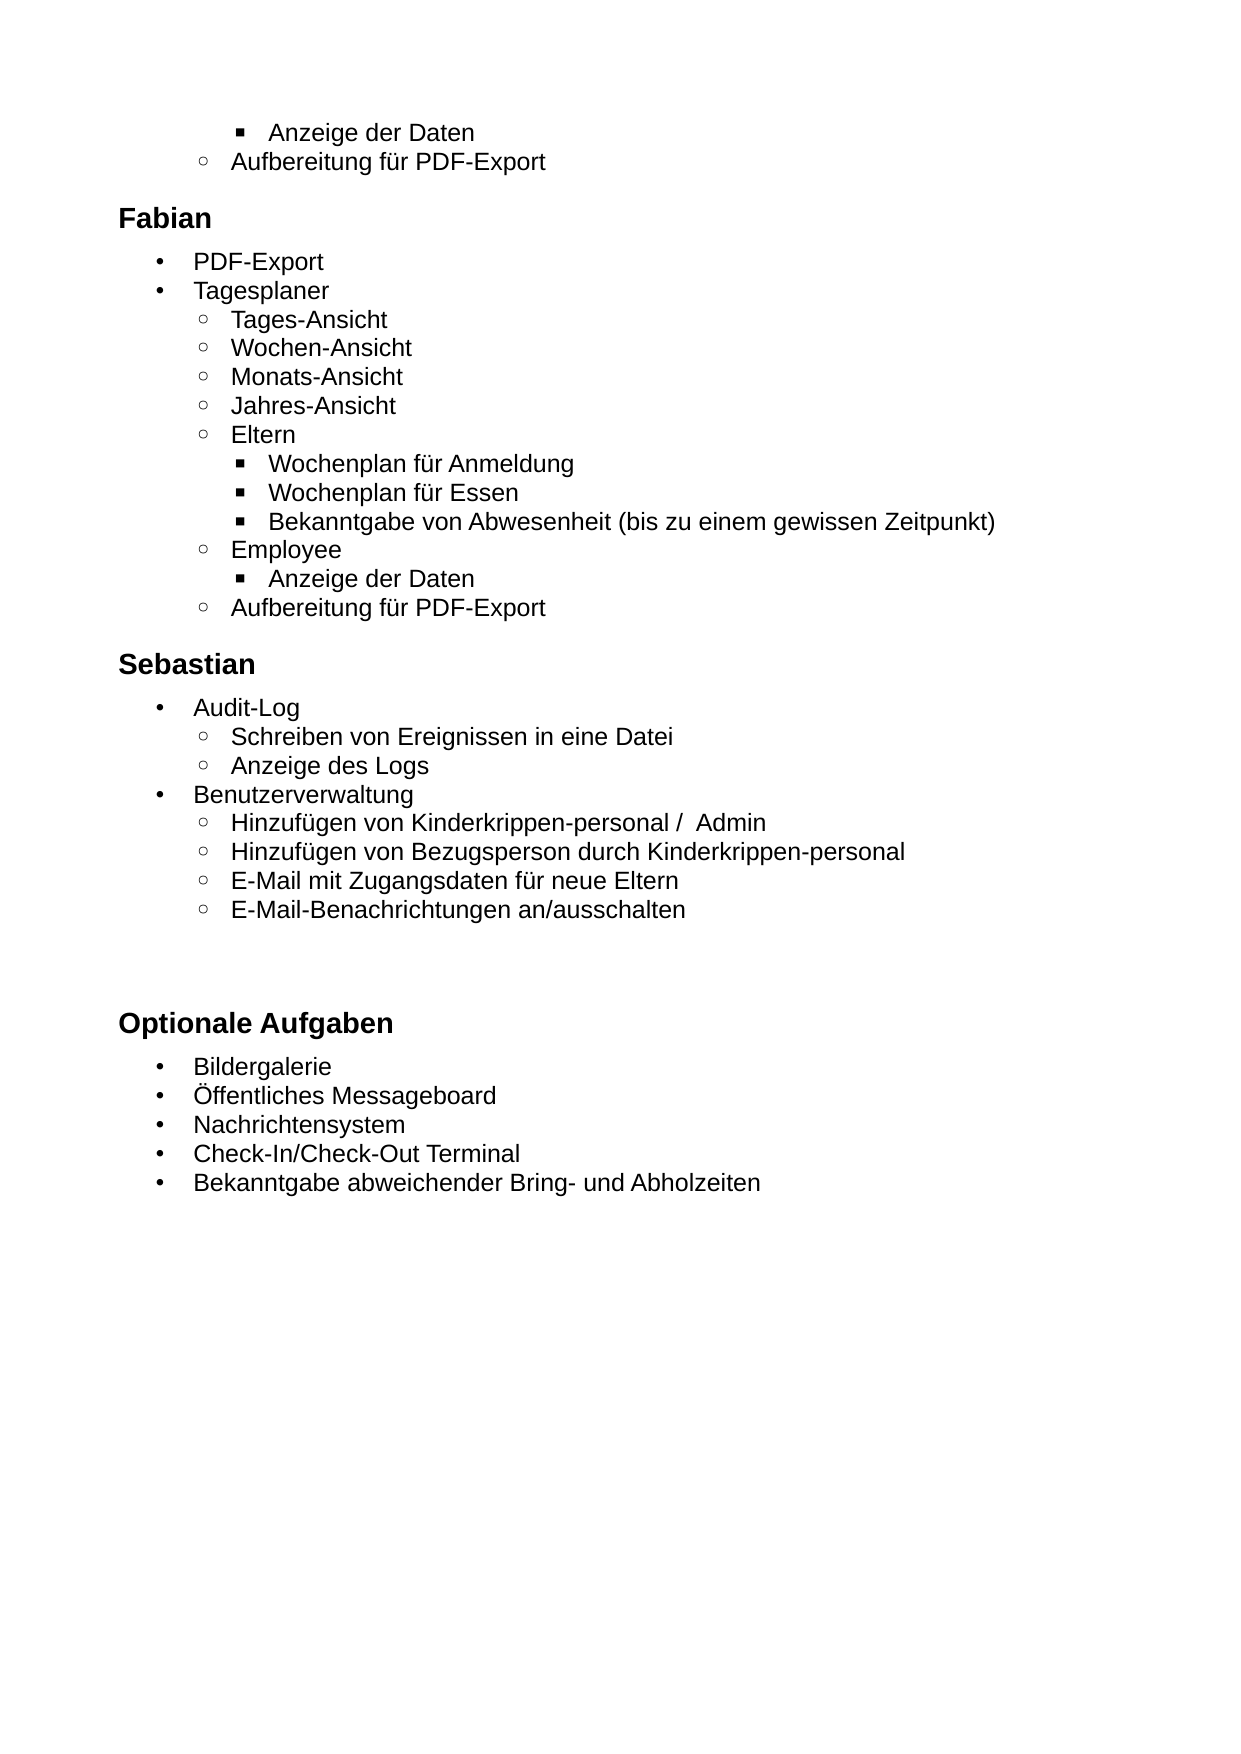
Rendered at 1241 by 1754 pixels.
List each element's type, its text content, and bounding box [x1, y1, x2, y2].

list Aufbereitung für PDF-Export [193, 593, 1122, 622]
subtitle Sebastian [118, 647, 1122, 681]
list Employee [193, 535, 1122, 564]
list Tages-Ansicht [193, 304, 1122, 333]
list Anzeige der Daten [231, 118, 1122, 147]
list Hinzufügen von Kinderkrippen-personal / Admin [193, 808, 1122, 837]
list Bekanntgabe von Abwesenheit (bis zu einem gewissen Zeitpunkt) [231, 507, 1122, 535]
list Bildergalerie [156, 1052, 1122, 1081]
list Anzeige des Logs [193, 751, 1122, 779]
list Wochenplan für Essen [231, 478, 1122, 507]
list Schreiben von Ereignissen in eine Datei [193, 722, 1122, 751]
list Tagesplaner [156, 276, 1122, 304]
list Benutzerverwaltung [156, 779, 1122, 808]
list Hinzufügen von Bezugsperson durch Kinderkrippen-personal [193, 837, 1122, 866]
list Wochen-Ansicht [193, 333, 1122, 362]
list Monats-Ansicht [193, 362, 1122, 391]
list Jahres-Ansicht [193, 391, 1122, 420]
list Anzeige der Daten [231, 564, 1122, 593]
list Bekanntgabe abweichender Bring- und Abholzeiten [156, 1168, 1122, 1197]
subtitle Fabian [118, 201, 1122, 234]
list Öffentliches Messageboard [156, 1081, 1122, 1110]
subtitle Optionale Aufgaben [118, 1006, 1122, 1040]
list Audit-Log [156, 693, 1122, 722]
list Nachrichtensystem [156, 1110, 1122, 1139]
list Aufbereitung für PDF-Export [193, 147, 1122, 176]
list Eltern [193, 420, 1122, 449]
list E-Mail mit Zugangsdaten für neue Eltern [193, 866, 1122, 895]
list E-Mail-Benachrichtungen an/ausschalten [193, 895, 1122, 924]
list Check-In/Check-Out Terminal [156, 1139, 1122, 1168]
list PDF-Export [156, 247, 1122, 276]
list Wochenplan für Anmeldung [231, 449, 1122, 478]
